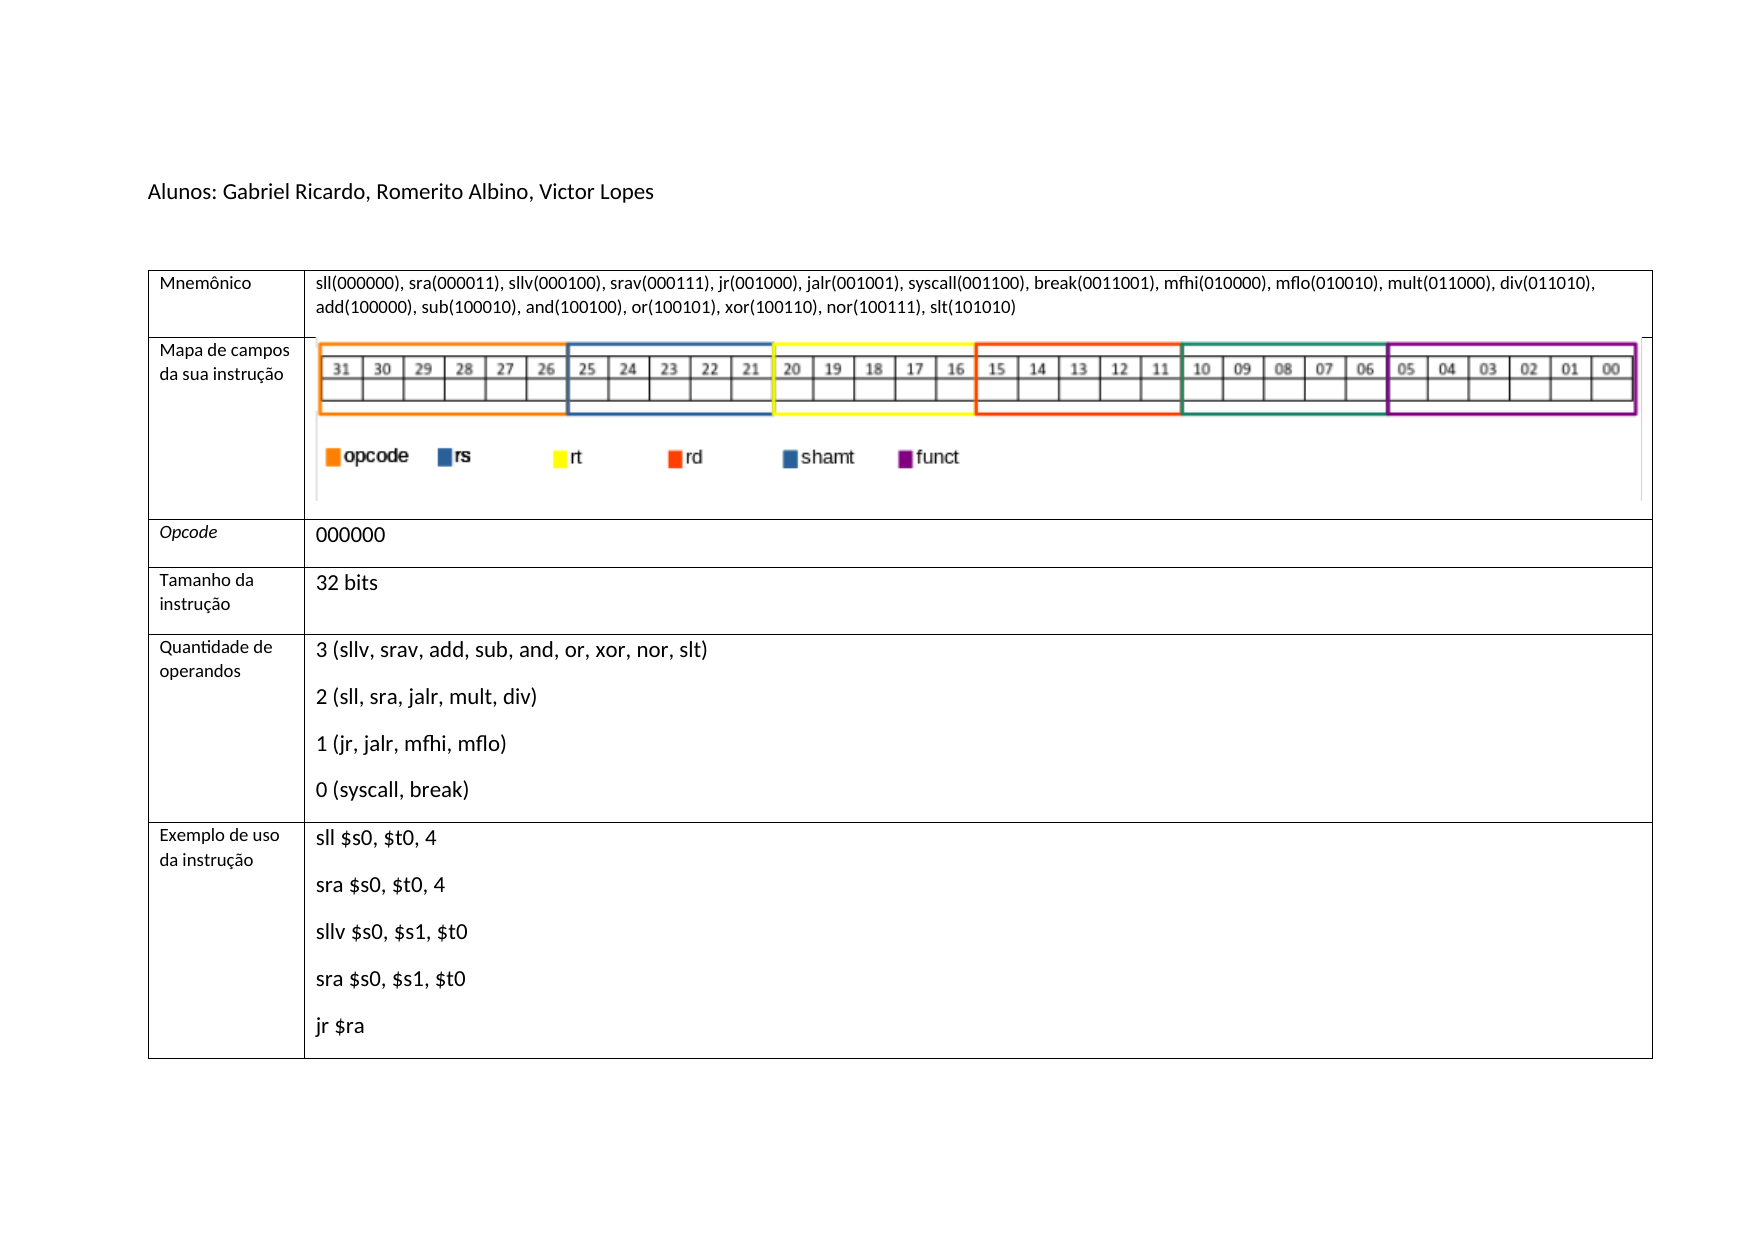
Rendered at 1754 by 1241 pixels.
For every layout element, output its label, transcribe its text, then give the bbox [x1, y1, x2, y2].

table_cell Tamanho da instrução [149, 568, 304, 634]
table_cell Exemplo de uso da instrução [149, 823, 304, 1058]
table_cell Quantidade de operandos [149, 635, 304, 822]
table_header sll(000000), sra(000011), sllv(000100), srav(000111), jr(001000), jalr(001001), syscall(001100), break(0011001), mfhi(010000), mflo(010010), mult(011000), div(011010), add(100000), sub(100010), and(100100), or(100101), xor(100110), nor(100111), slt(101010) [305, 271, 1652, 337]
table_cell 3 (sllv, srav, add, sub, and, or, xor, nor, slt) 2 (sll, sra, jalr, mult, div) 1 (jr, jalr, mfhi, mflo) 0 (syscall, break) [305, 635, 1652, 822]
text Alunos: Gabriel Ricardo, Romerito Albino, Victor Lopes [148, 177, 1606, 205]
table_cell 000000 [305, 520, 1652, 567]
table_cell Opcode [149, 520, 304, 567]
picture [315, 337, 1643, 501]
table_cell sll $s0, $t0, 4 sra $s0, $t0, 4 sllv $s0, $s1, $t0 sra $s0, $s1, $t0 jr $ra [305, 823, 1652, 1058]
table_header Mnemônico [149, 271, 304, 337]
table_cell [305, 338, 1652, 519]
table_cell 32 bits [305, 568, 1652, 634]
table_cell Mapa de campos da sua instrução [149, 338, 304, 519]
